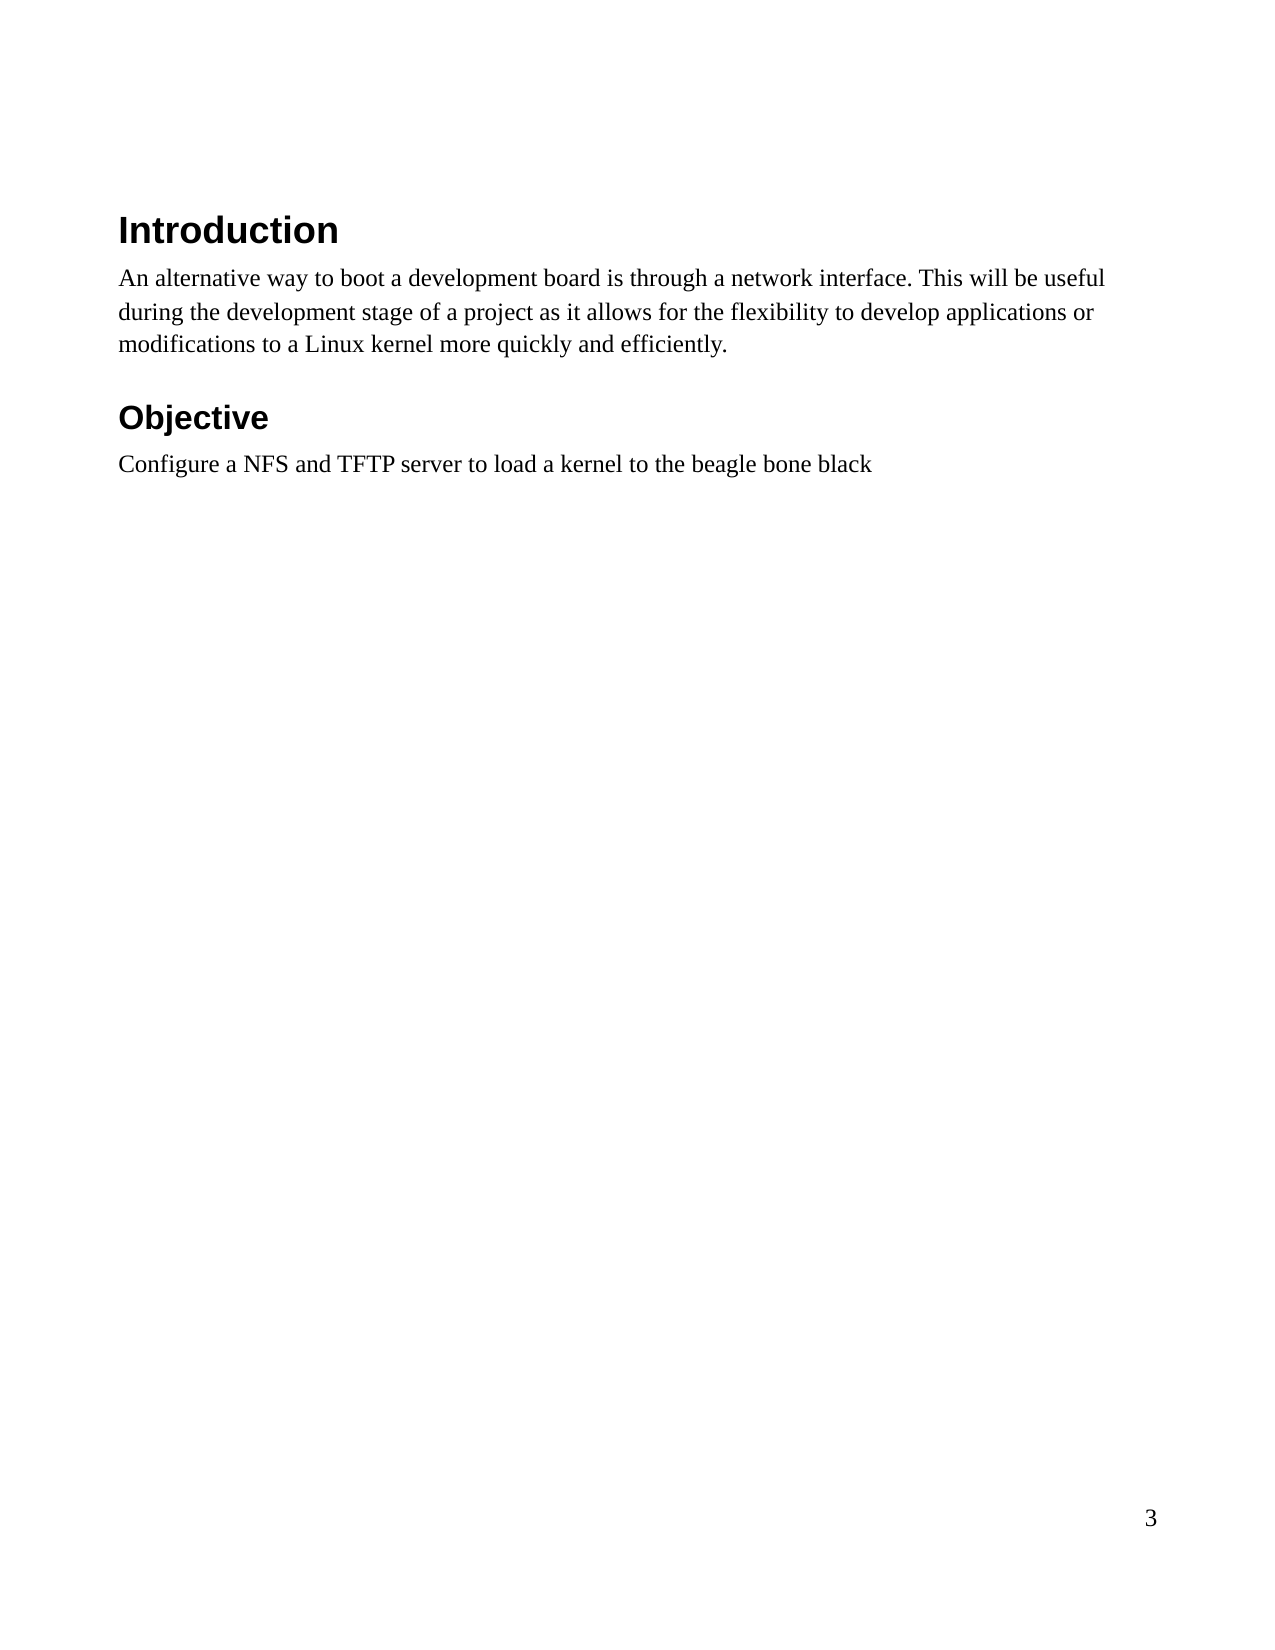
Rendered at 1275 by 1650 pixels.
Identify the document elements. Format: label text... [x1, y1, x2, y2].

text An alternative way to boot a development board is through a network interface. This will be useful during the development stage of a project as it allows for the flexibility to develop applications or modifications to a Linux kernel more quickly and efficiently. [118, 263, 1157, 358]
subtitle Introduction [118, 207, 1157, 251]
subtitle Objective [118, 398, 1157, 437]
text Configure a NFS and TFTP server to load a kernel to the beagle bone black [118, 449, 1157, 478]
